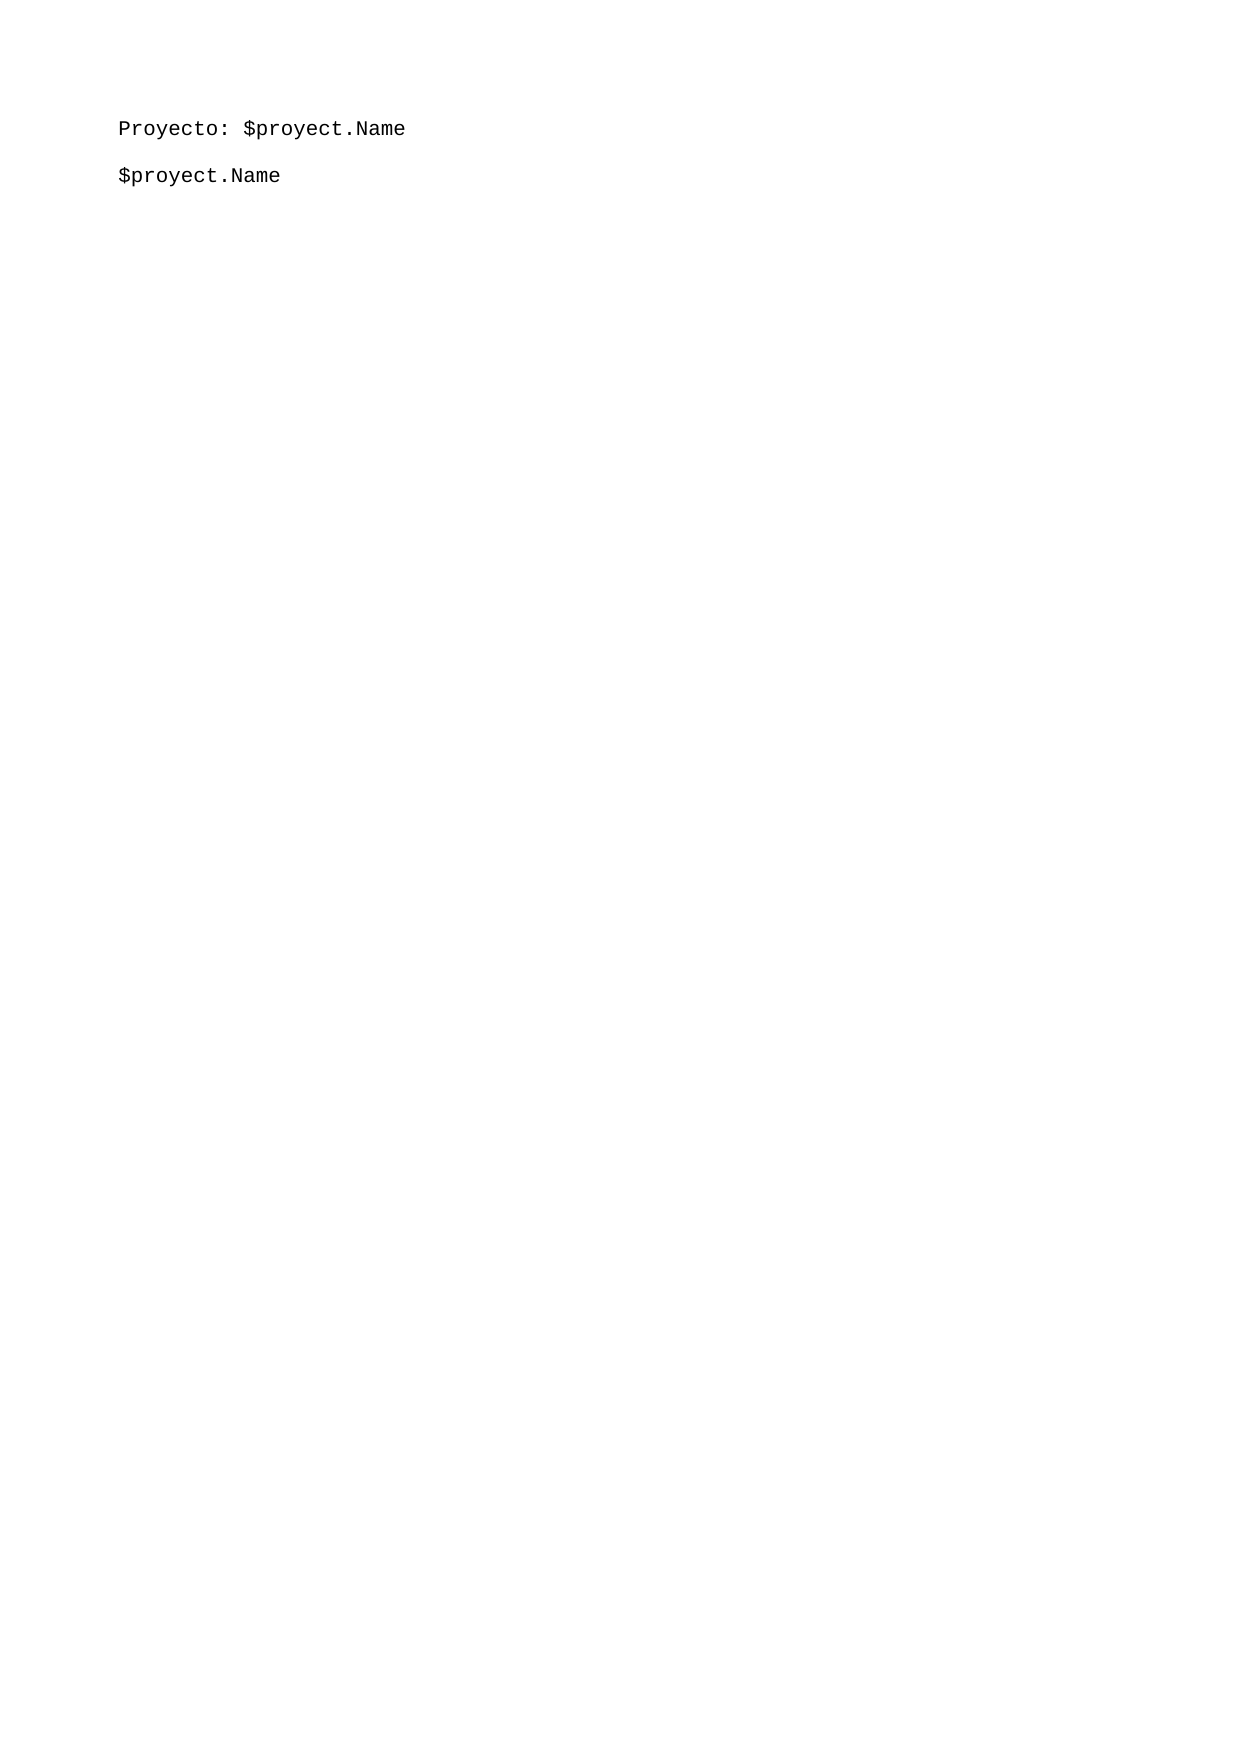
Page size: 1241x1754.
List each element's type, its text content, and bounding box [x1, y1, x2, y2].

text $proyect.Name [118, 165, 1122, 189]
text Proyecto: $proyect.Name [118, 118, 1122, 142]
